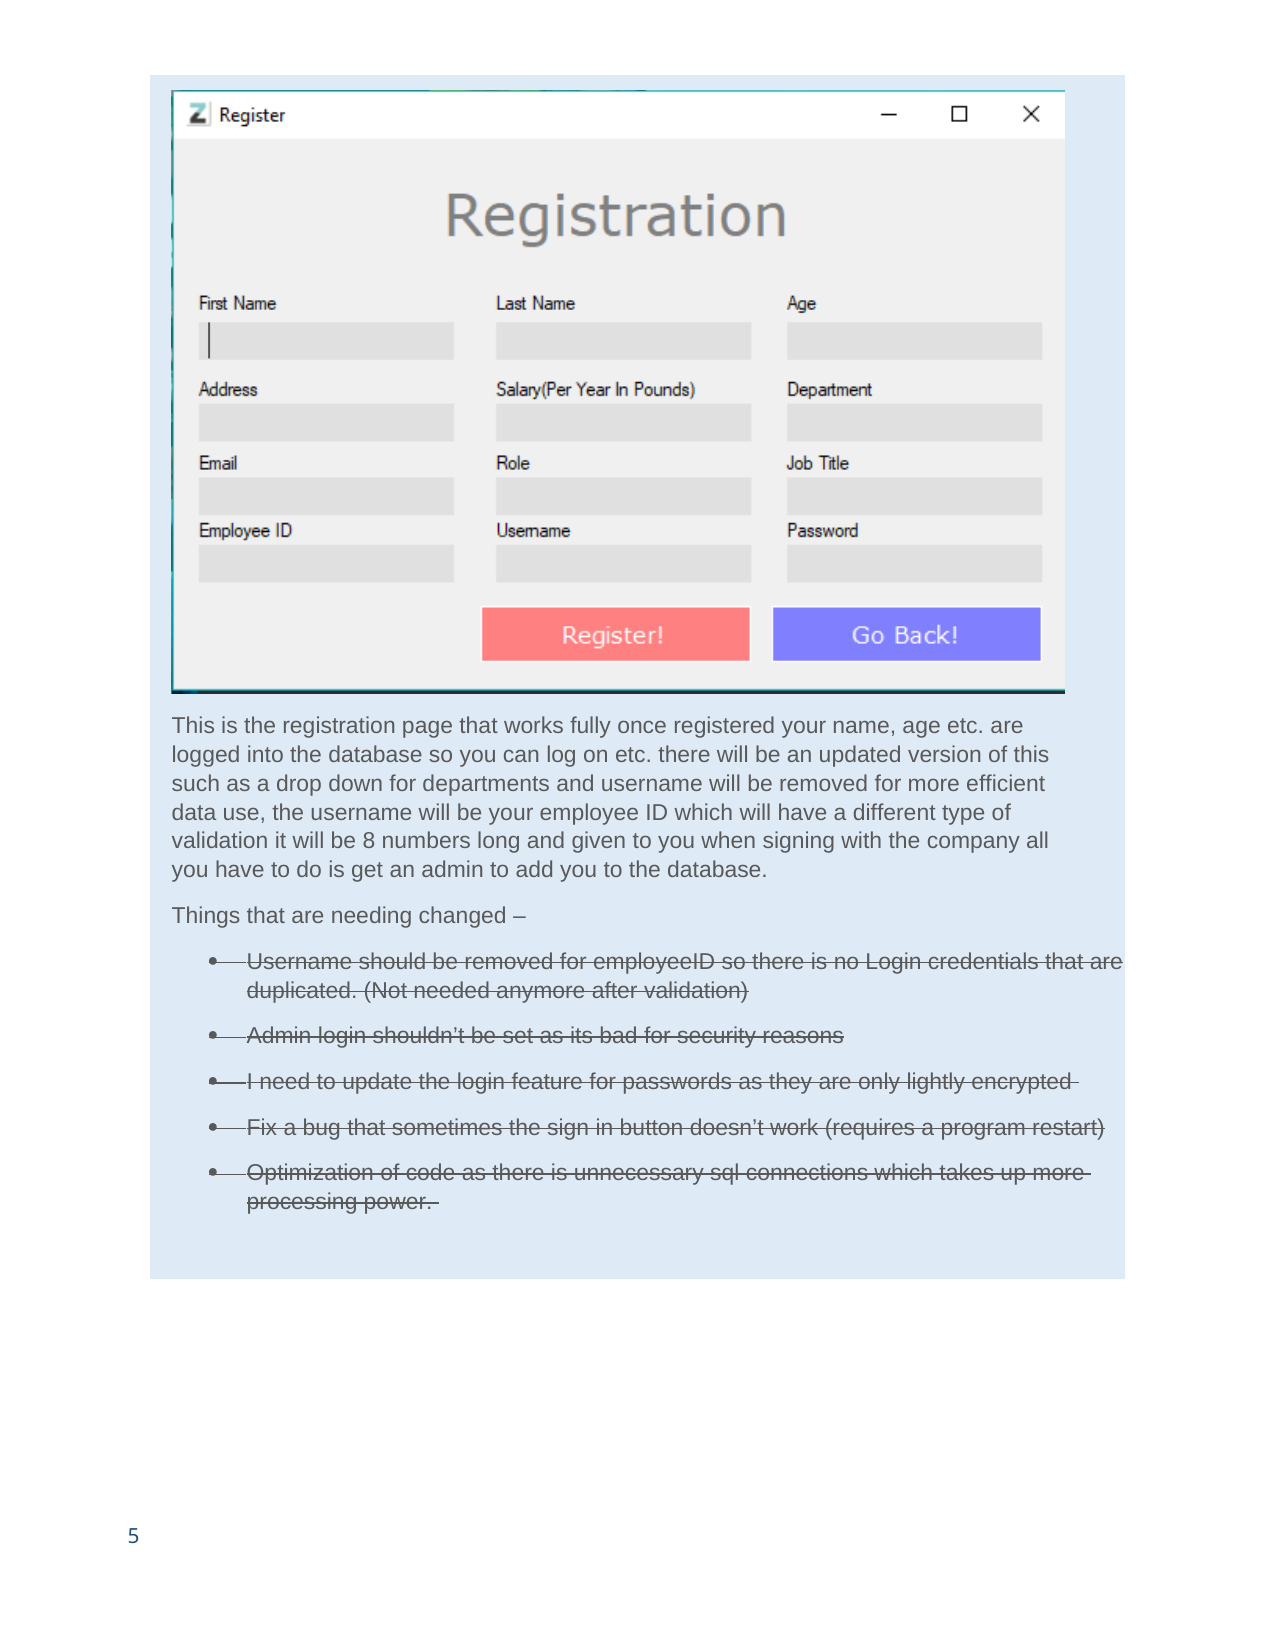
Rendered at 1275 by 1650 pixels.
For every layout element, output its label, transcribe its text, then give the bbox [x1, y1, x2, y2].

table_header [150, 75, 171, 1279]
table_header This is the registration page that works fully once registered your name, age etc. are logged into the database so you can log on etc. there will be an updated version of this such as a drop down for departments and username will be removed for more efficient data use, the username will be your employee ID which will have a different type of validation it will be 8 numbers long and given to you when signing with the company all you have to do is get an admin to add you to the database. Things that are needing changed – Username should be removed for employeeID so there is no Login credentials that are duplicated. (Not needed anymore after validation) Admin login shouldn’t be set as its bad for security reasons I need to update the login feature for passwords as they are only lightly encrypted Fix a bug that sometimes the sign in button doesn’t work (requires a program restart) Optimization of code as there is unnecessary sql connections which takes up more processing power. [171, 75, 1125, 1279]
